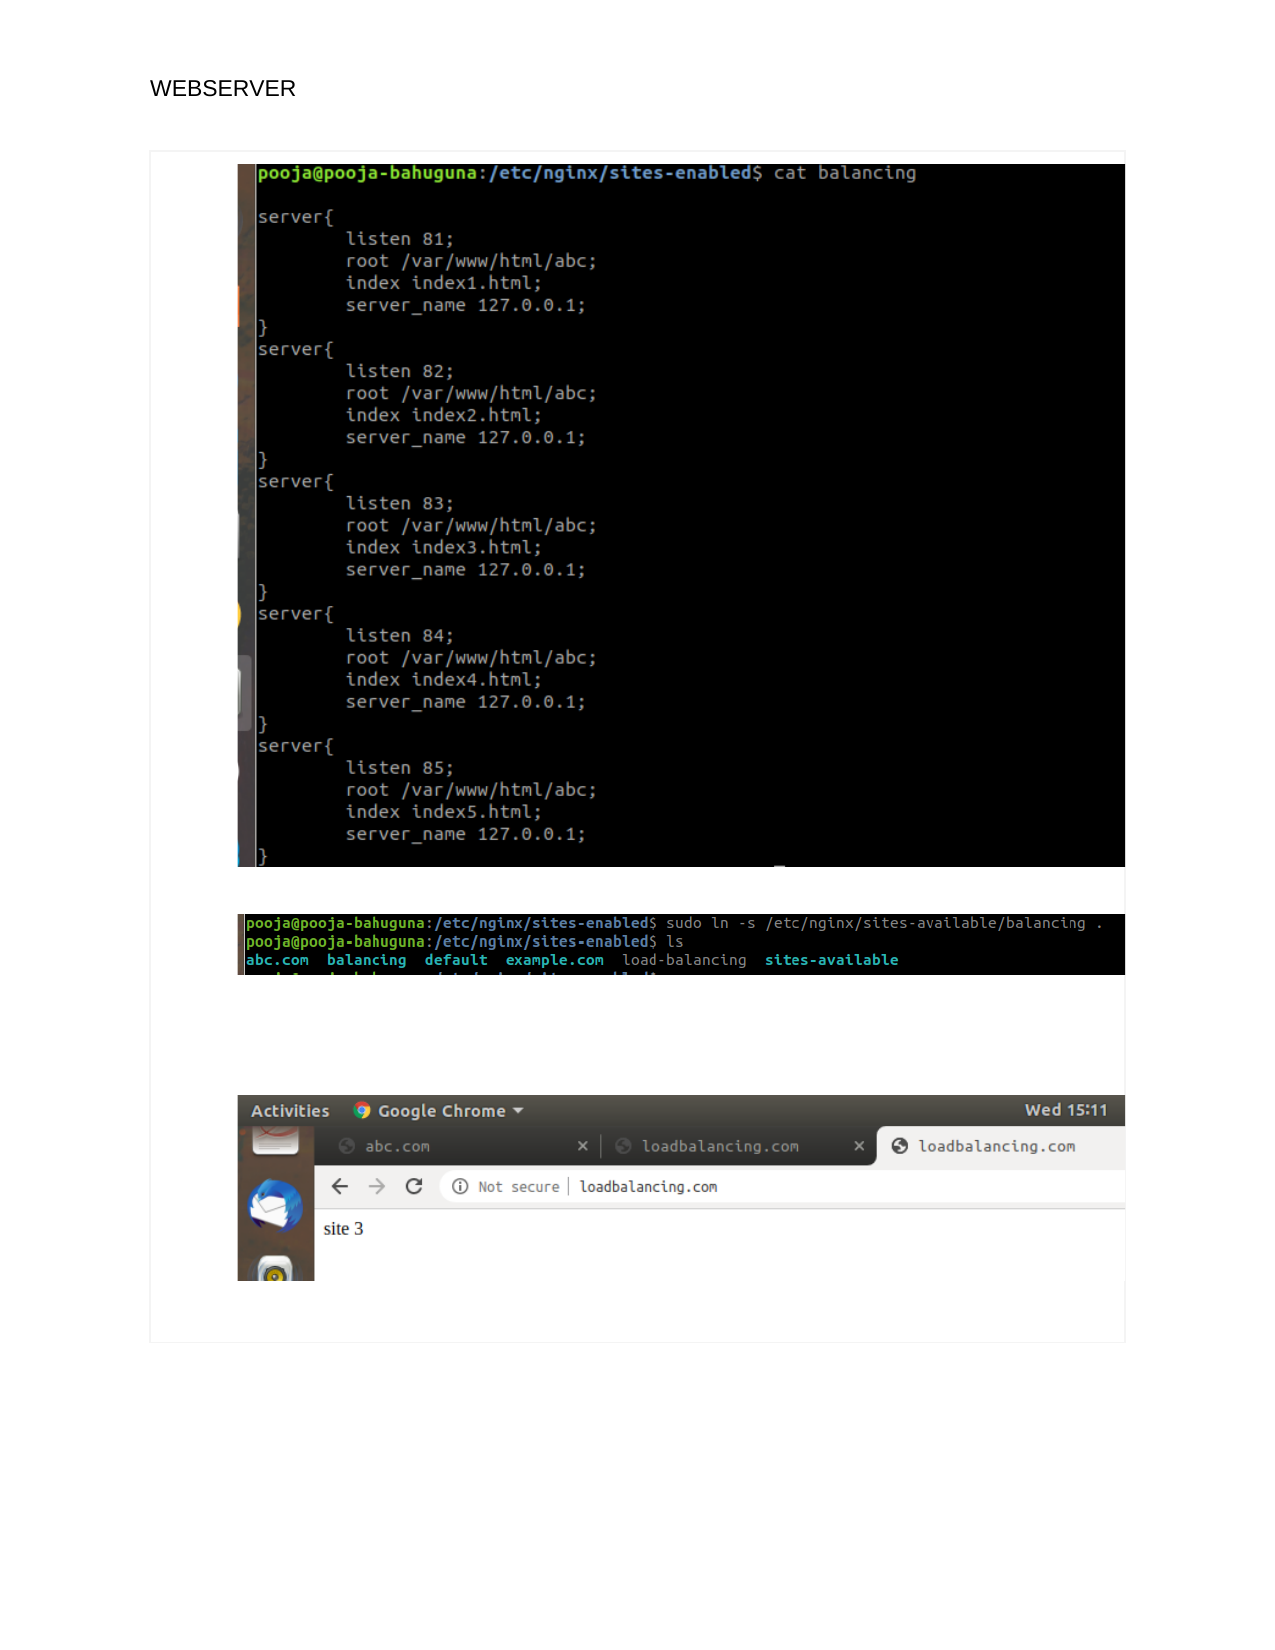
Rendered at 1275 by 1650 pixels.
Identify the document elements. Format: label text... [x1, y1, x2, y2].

picture [237, 164, 1125, 867]
picture [237, 914, 1125, 975]
table_header What is the advantage of using a “reverse proxy server”? A reverse proxy server is a type of proxy server that typically sits behind the firewall in a private network and directs client requests to the appropriate backend server. A reverse proxy provides an additional level of abstraction and control to ensure the smooth flow of network traffic between clients and servers. Advantages Avoid the expense of installing another web server. A reverse proxy server increases the capacity of existing servers. Serve more requests for static content and thus free up bandwidth to serve more dynamic content. Reduce operating expense by increasing bandwidth. Provide a single point of control over who can access HTTP servers, and which servers can be accessed. Decrease response time of web pages and accelerate download time, enhancing the experience of web site users. Provide another layer of protection by hiding the internal IP address. Why and where Nginx is a better choice than apache. NGINX serves static content much faster than Apache. If you need to serve a lot of static content at high concurrency levels, NGINX should be used. NGINX code base is smaller by several orders of magnitude compared to Apache, so that is definitely a big plus from a forward-thinking security perspective. High-traffic website owners that need to serve a lot of static content and/or media streams will probably prefer NGINX. NGINX stands out because of some of its more advanced features (media streaming, reverse proxying for non-HTTP protocols), along with its commercial support and training. What are worker nodes and worker connections? How to calculate the max server capacity using the above two? A worker process is a single-threaded process. (If Nginx is doing CPU-intensive work such as SSL or gzipping and you have 2 or more CPUs/cores, then you may set worker_processes to be equal to the number of CPUs or cores.If you are serving a lot of static files and the total size of the files is bigger than the available memory, then you may increase worker_processes to fully utilize disk bandwidth.) Worker nodes are used to enable connections. The worker_connections and worker_processes allows us to calculate max clients we can handle: max clients = worker_processes * worker_connections From what directory will NGINX automatically load server (virtual host) configurations when using the default /etc/nginx/nginx.conf configuration? from /etc/nginx/sites-enabled How to configure different log_format for different “location” block/directive? Host a site ABC.COM Create an index page and a fail-safe page. If a page for URI is not available, the fail-safe page is served. proxy pass to a website xyz.com on a particular URI. redirect to above URI on /redirect/ perform an HTTP to HTTPS redirection including non-www to www redirection. Allow access to a set of particular IPs on a location block and return 405 to other IPs no matter if the page in that location exists. Place your images at /var/www/html/images. Only accept jpg/png/jpeg. Discard rest. Create a load balancer with 5 backends. Explain different types of load balancing methods. Setup Basic Auth (Popup asking for username and password) in a particular location block. (The Basic Auth should not be asked for TTN IP) [151, 152, 1124, 1341]
picture [237, 1095, 1125, 1281]
